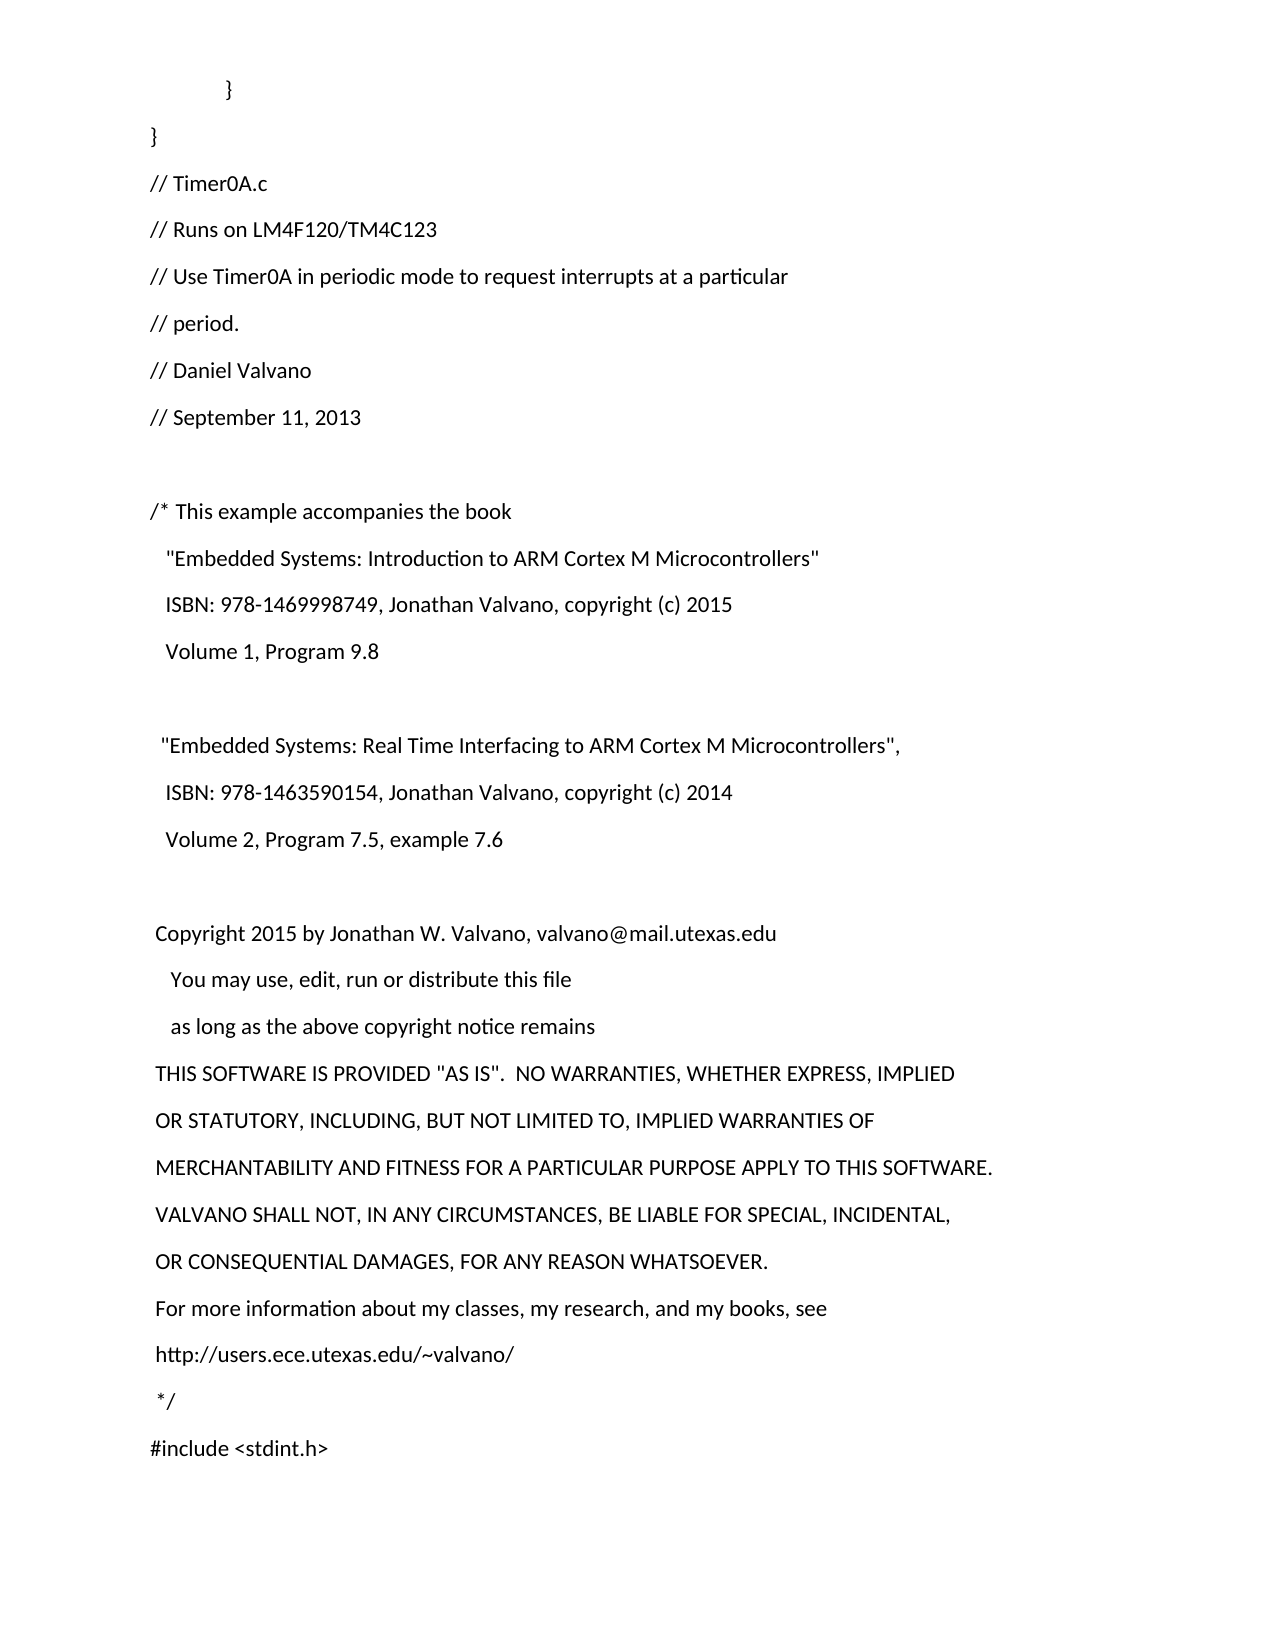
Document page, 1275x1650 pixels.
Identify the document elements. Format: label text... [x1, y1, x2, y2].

text Volume 1, Program 9.8 [150, 637, 1125, 666]
text ISBN: 978-1469998749, Jonathan Valvano, copyright (c) 2015 [150, 591, 1125, 619]
text VALVANO SHALL NOT, IN ANY CIRCUMSTANCES, BE LIABLE FOR SPECIAL, INCIDENTAL, [150, 1200, 1125, 1228]
text // period. [150, 309, 1125, 337]
text http://users.ece.utexas.edu/~valvano/ [150, 1341, 1125, 1369]
text // September 11, 2013 [150, 403, 1125, 431]
text OR CONSEQUENTIAL DAMAGES, FOR ANY REASON WHATSOEVER. [150, 1247, 1125, 1275]
text as long as the above copyright notice remains [150, 1012, 1125, 1041]
text Volume 2, Program 7.5, example 7.6 [150, 825, 1125, 853]
text /* This example accompanies the book [150, 497, 1125, 525]
text MERCHANTABILITY AND FITNESS FOR A PARTICULAR PURPOSE APPLY TO THIS SOFTWARE. [150, 1153, 1125, 1181]
text } [150, 75, 1125, 103]
text Copyright 2015 by Jonathan W. Valvano, valvano@mail.utexas.edu [150, 919, 1125, 947]
text You may use, edit, run or distribute this file [150, 966, 1125, 994]
text OR STATUTORY, INCLUDING, BUT NOT LIMITED TO, IMPLIED WARRANTIES OF [150, 1106, 1125, 1134]
text // Daniel Valvano [150, 356, 1125, 384]
text #include <stdint.h> [150, 1434, 1125, 1462]
text // Use Timer0A in periodic mode to request interrupts at a particular [150, 262, 1125, 291]
text "Embedded Systems: Real Time Interfacing to ARM Cortex M Microcontrollers", [150, 731, 1125, 759]
text ISBN: 978-1463590154, Jonathan Valvano, copyright (c) 2014 [150, 778, 1125, 806]
text } [150, 122, 1125, 150]
text THIS SOFTWARE IS PROVIDED "AS IS". NO WARRANTIES, WHETHER EXPRESS, IMPLIED [150, 1059, 1125, 1087]
text For more information about my classes, my research, and my books, see [150, 1294, 1125, 1322]
text "Embedded Systems: Introduction to ARM Cortex M Microcontrollers" [150, 544, 1125, 572]
text // Runs on LM4F120/TM4C123 [150, 216, 1125, 244]
text */ [150, 1387, 1125, 1416]
text // Timer0A.c [150, 169, 1125, 197]
